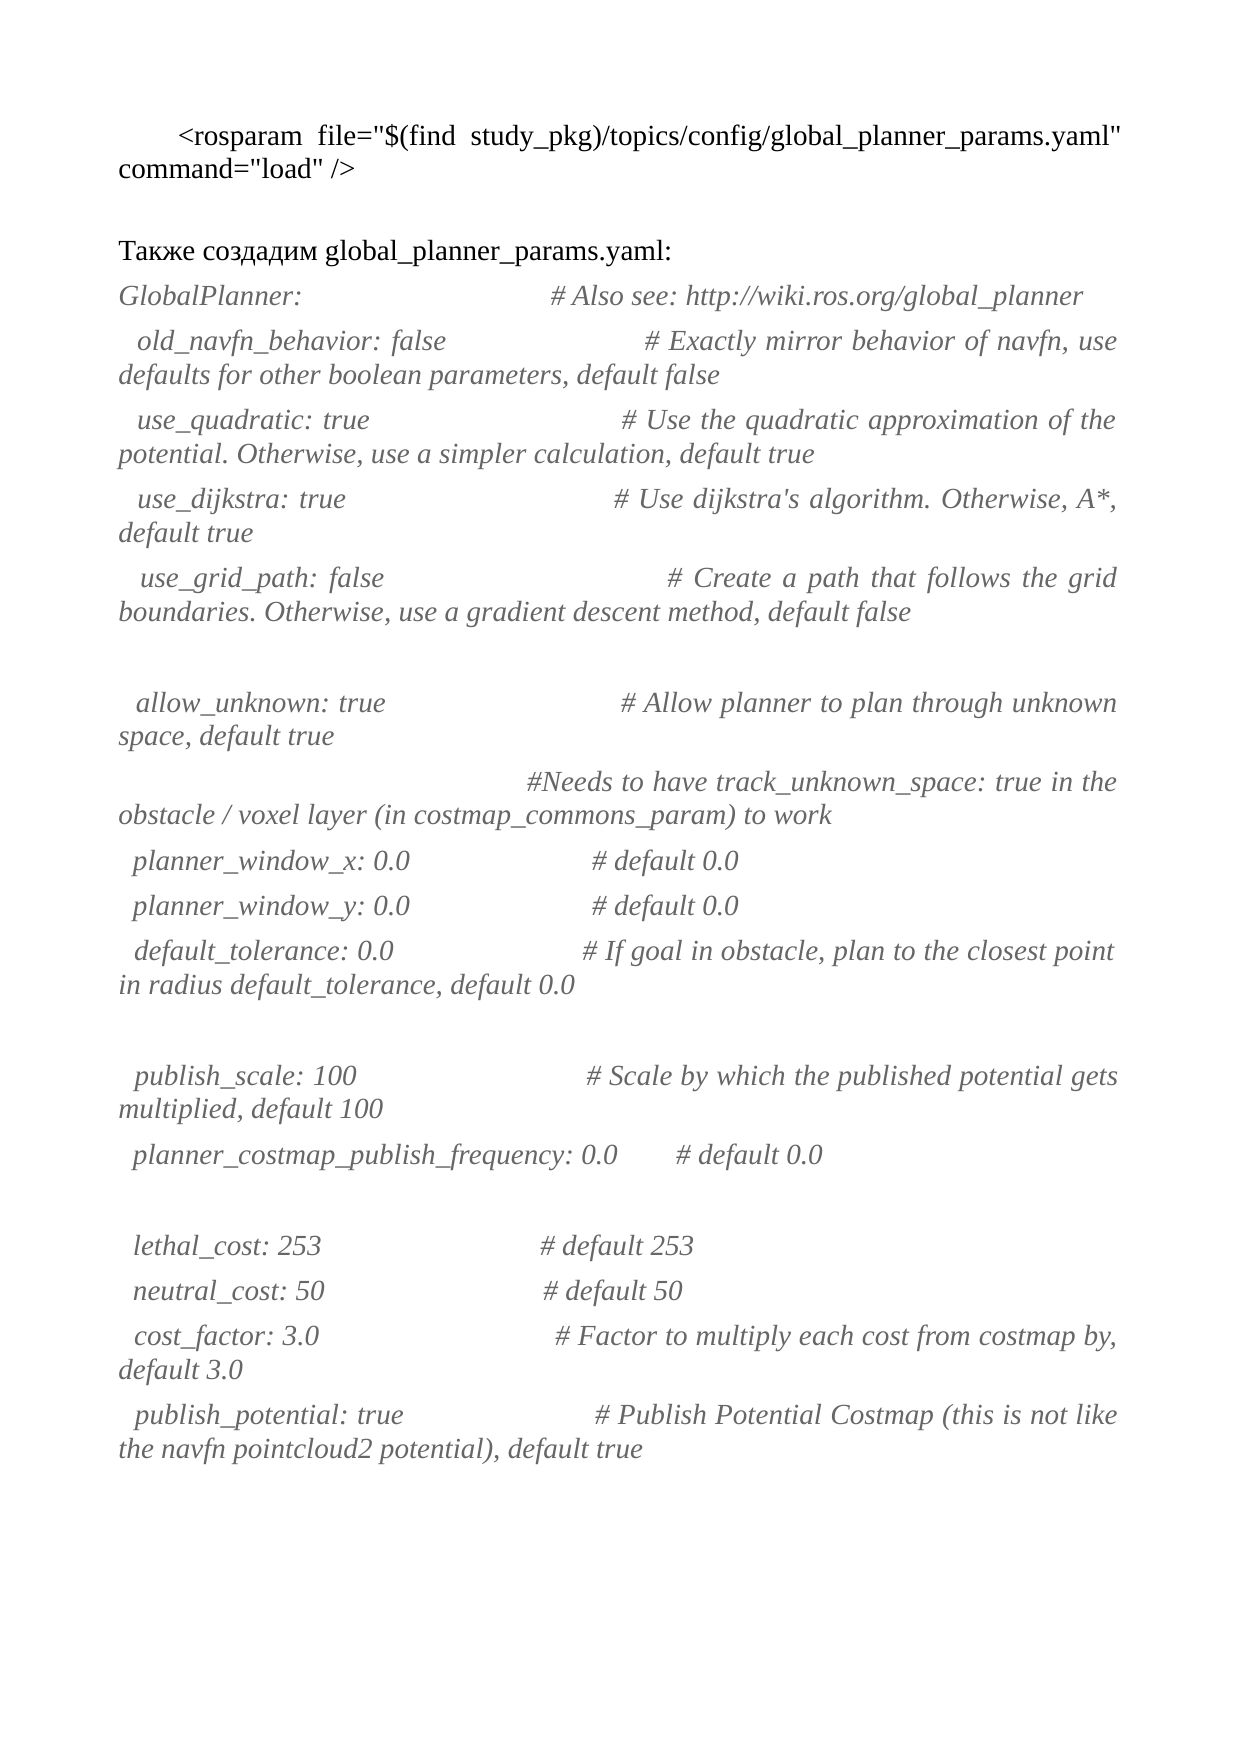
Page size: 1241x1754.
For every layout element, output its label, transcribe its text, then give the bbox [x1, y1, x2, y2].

text GlobalPlanner: # Also see: http://wiki.ros.org/global_planner [118, 278, 1122, 312]
text #Needs to have track_unknown_space: true in the obstacle / voxel layer (in costmap_commons_param) to work [118, 764, 1122, 831]
text old_navfn_behavior: false # Exactly mirror behavior of navfn, use defaults for other boolean parameters, default false [118, 323, 1122, 391]
text planner_window_y: 0.0 # default 0.0 [118, 888, 1122, 922]
text cost_factor: 3.0 # Factor to multiply each cost from costmap by, default 3.0 [118, 1318, 1122, 1386]
text default_tolerance: 0.0 # If goal in obstacle, plan to the closest point in radius default_tolerance, default 0.0 [118, 933, 1122, 1001]
text neutral_cost: 50 # default 50 [118, 1273, 1122, 1307]
text allow_unknown: true # Allow planner to plan through unknown space, default true [118, 685, 1122, 752]
text use_grid_path: false # Create a path that follows the grid boundaries. Otherwise, use a gradient descent method, default false [118, 560, 1122, 627]
text lethal_cost: 253 # default 253 [118, 1228, 1122, 1261]
text planner_window_x: 0.0 # default 0.0 [118, 843, 1122, 876]
text Также создадим global_planner_params.yaml: [118, 233, 1122, 266]
text <rosparam file="$(find study_pkg)/topics/config/global_planner_params.yaml" command="load" /> [118, 118, 1122, 185]
text publish_potential: true # Publish Potential Costmap (this is not like the navfn pointcloud2 potential), default true [118, 1397, 1122, 1464]
text use_quadratic: true # Use the quadratic approximation of the potential. Otherwise, use a simpler calculation, default true [118, 402, 1122, 469]
text planner_costmap_publish_frequency: 0.0 # default 0.0 [118, 1137, 1122, 1170]
text use_dijkstra: true # Use dijkstra's algorithm. Otherwise, A*, default true [118, 481, 1122, 548]
text publish_scale: 100 # Scale by which the published potential gets multiplied, default 100 [118, 1058, 1122, 1125]
